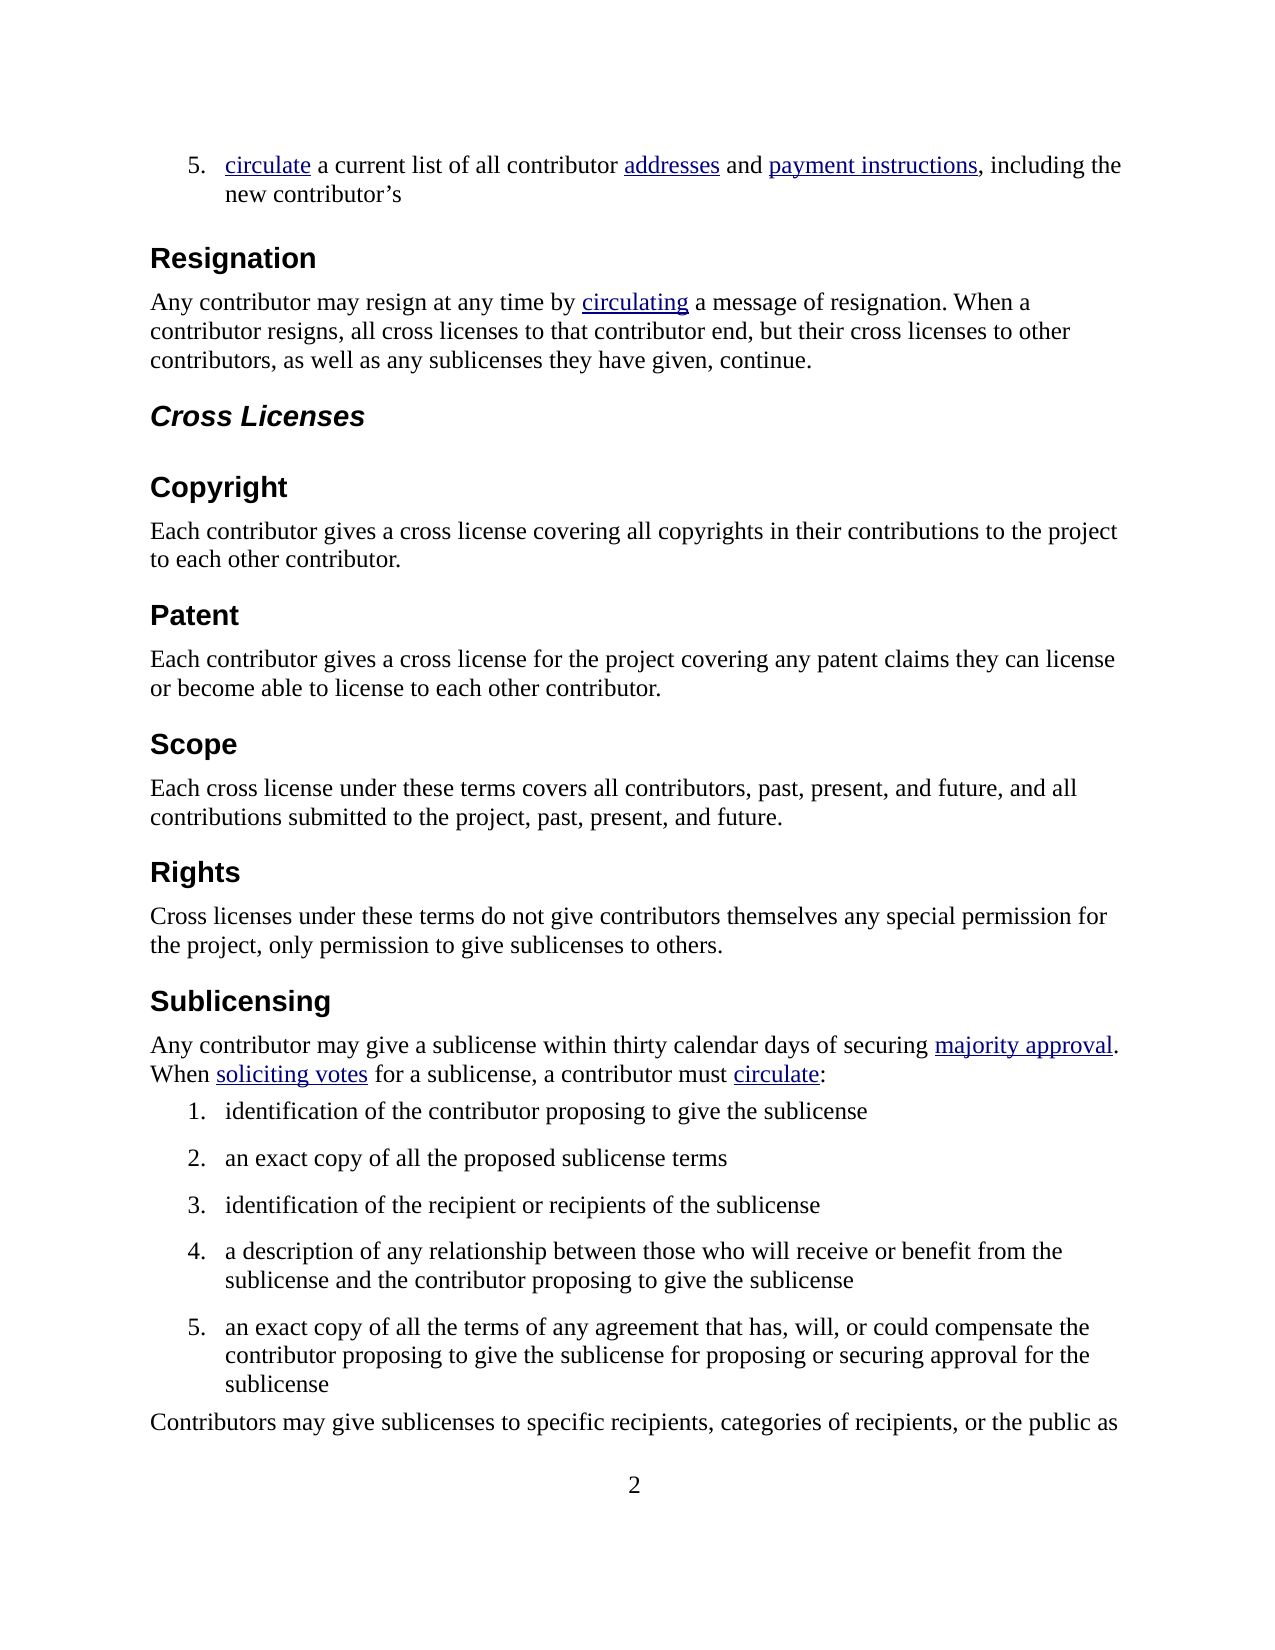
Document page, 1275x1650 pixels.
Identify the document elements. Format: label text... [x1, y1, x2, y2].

text Any contributor may resign at any time by circulating a message of resignation. When a contributor resigns, all cross licenses to that contributor end, but their cross licenses to other contributors, as well as any sublicenses they have given, continue. [150, 287, 1125, 374]
subtitle Cross Licenses [150, 399, 1125, 432]
subtitle Resignation [150, 241, 1125, 275]
subtitle Rights [150, 855, 1125, 889]
list an exact copy of all the proposed sublicense terms [187, 1143, 1125, 1172]
text Cross licenses under these terms do not give contributors themselves any special permission for the project, only permission to give sublicenses to others. [150, 901, 1125, 959]
text Each contributor gives a cross license for the project covering any patent claims they can license or become able to license to each other contributor. [150, 644, 1125, 702]
list an exact copy of all the terms of any agreement that has, will, or could compensate the contributor proposing to give the sublicense for proposing or securing approval for the sublicense [187, 1312, 1125, 1398]
list identification of the contributor proposing to give the sublicense [187, 1096, 1125, 1125]
subtitle Patent [150, 598, 1125, 632]
text Each contributor gives a cross license covering all copyrights in their contributions to the project to each other contributor. [150, 516, 1125, 573]
subtitle Copyright [150, 470, 1125, 503]
list identification of the recipient or recipients of the sublicense [187, 1190, 1125, 1218]
text Contributors may give sublicenses to specific recipients, categories of recipients, or the public as [150, 1407, 1125, 1436]
text Each cross license under these terms covers all contributors, past, present, and future, and all contributions submitted to the project, past, present, and future. [150, 773, 1125, 830]
subtitle Scope [150, 727, 1125, 760]
text Any contributor may give a sublicense within thirty calendar days of securing majority approval. When soliciting votes for a sublicense, a contributor must circulate: [150, 1030, 1125, 1087]
list circulate a current list of all contributor addresses and payment instructions, including the new contributor’s [187, 150, 1125, 207]
list a description of any relationship between those who will receive or benefit from the sublicense and the contributor proposing to give the sublicense [187, 1236, 1125, 1294]
subtitle Sublicensing [150, 984, 1125, 1017]
